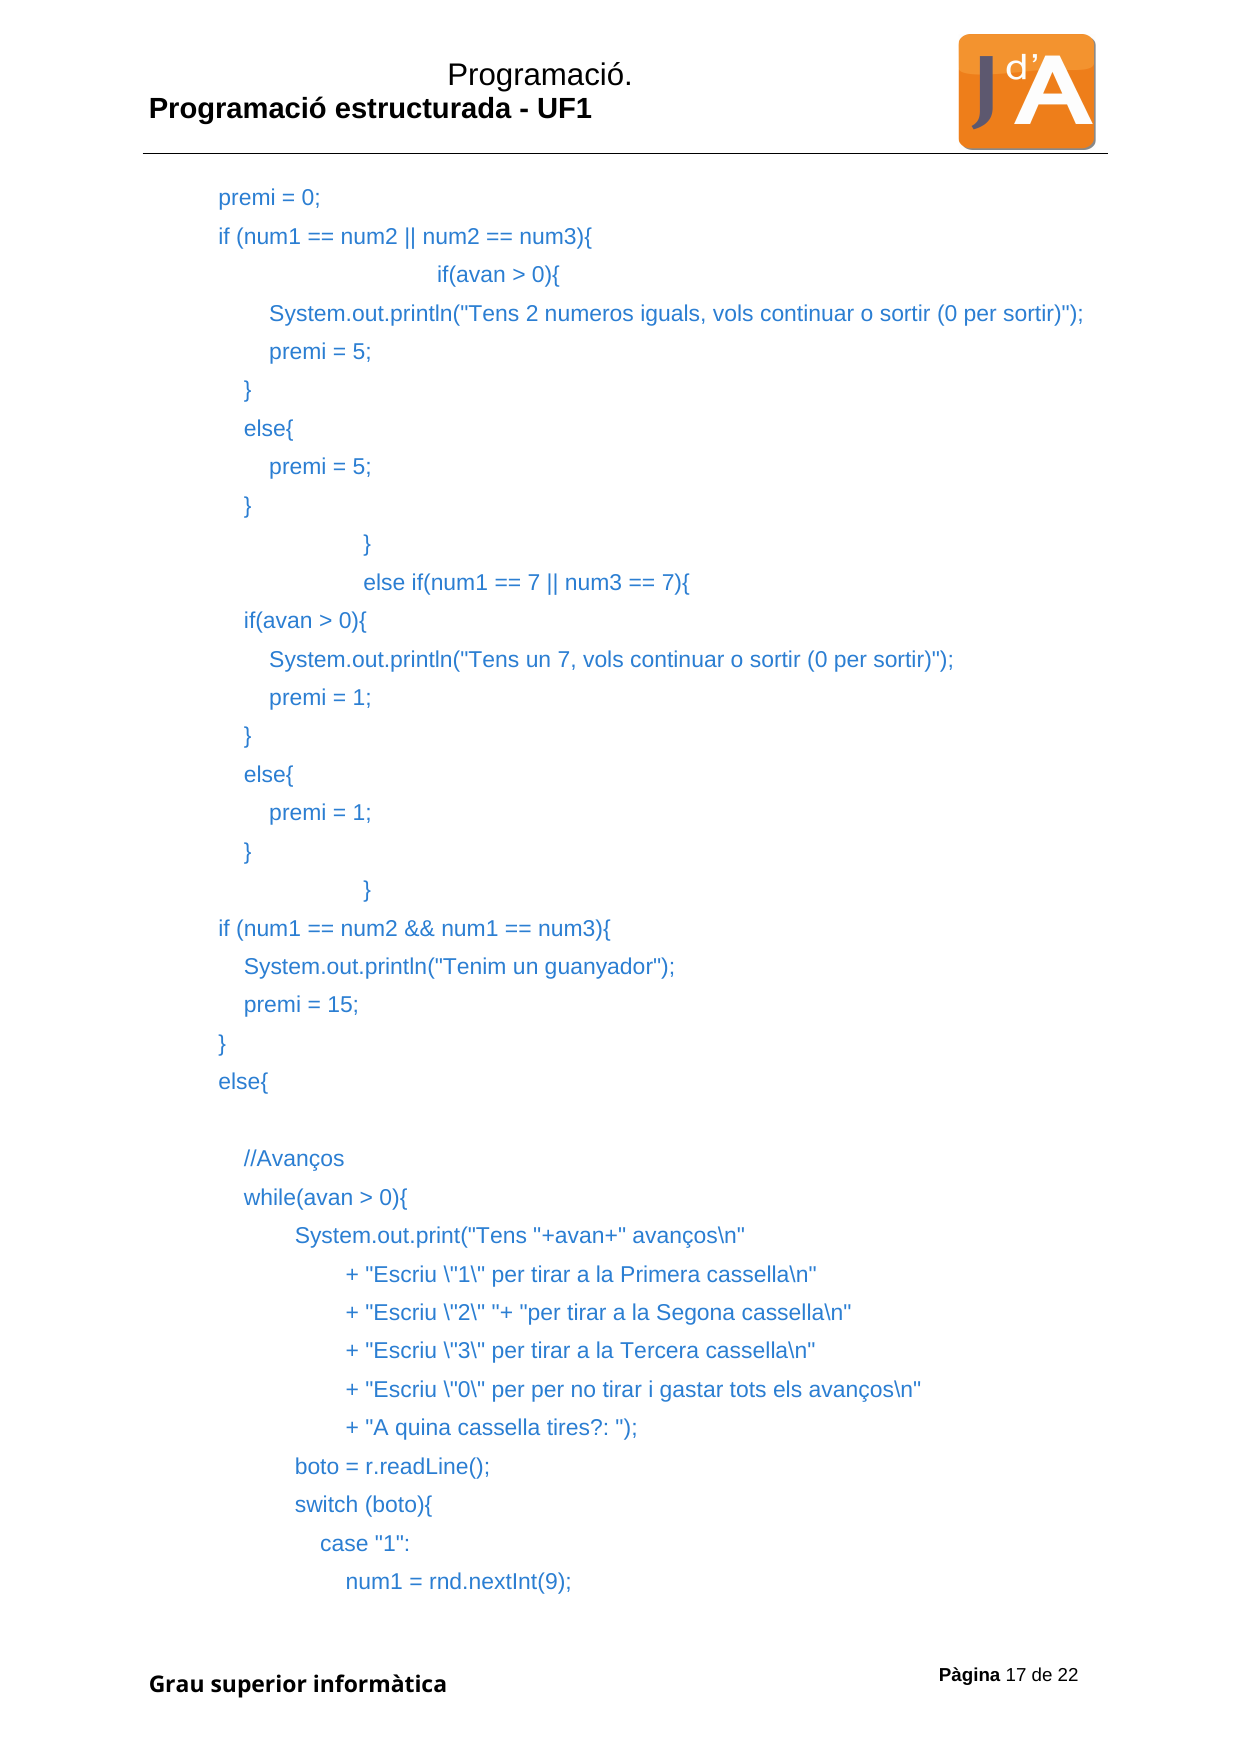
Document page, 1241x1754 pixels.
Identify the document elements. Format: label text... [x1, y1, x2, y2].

text else{ [142, 416, 1107, 441]
text System.out.print("Tens "+avan+" avanços\n" [142, 1223, 1107, 1248]
text System.out.println("Tenim un guanyador"); [142, 954, 1107, 979]
text premi = 0; [142, 185, 1107, 211]
text } [142, 877, 1107, 902]
text System.out.println("Tens un 7, vols continuar o sortir (0 per sortir)"); [142, 646, 1107, 672]
text else if(num1 == 7 || num3 == 7){ [142, 569, 1107, 595]
picture [958, 34, 1096, 150]
text boto = r.readLine(); [142, 1453, 1107, 1479]
text else{ [142, 1069, 1107, 1095]
text case "1": [142, 1530, 1107, 1556]
text else{ [142, 762, 1107, 787]
text premi = 5; [142, 339, 1107, 364]
text if(avan > 0){ [142, 608, 1107, 633]
text //Avanços [142, 1146, 1107, 1172]
text } [142, 531, 1107, 557]
text premi = 1; [142, 685, 1107, 710]
text if(avan > 0){ [142, 262, 1107, 287]
text } [142, 492, 1107, 518]
text switch (boto){ [142, 1492, 1107, 1517]
text premi = 5; [142, 454, 1107, 480]
text num1 = rnd.nextInt(9); [142, 1569, 1107, 1594]
text + "Escriu \"2\" "+ "per tirar a la Segona cassella\n" [142, 1300, 1107, 1325]
text } [142, 1031, 1107, 1056]
text } [142, 377, 1107, 403]
text + "Escriu \"1\" per tirar a la Primera cassella\n" [142, 1261, 1107, 1287]
text + "A quina cassella tires?: "); [142, 1415, 1107, 1441]
text if (num1 == num2 && num1 == num3){ [142, 915, 1107, 941]
text premi = 1; [142, 800, 1107, 826]
text premi = 15; [142, 992, 1107, 1018]
text System.out.println("Tens 2 numeros iguals, vols continuar o sortir (0 per sortir)"); [142, 300, 1107, 326]
text + "Escriu \"3\" per tirar a la Tercera cassella\n" [142, 1338, 1107, 1364]
text } [142, 723, 1107, 749]
text while(avan > 0){ [142, 1184, 1107, 1210]
text if (num1 == num2 || num2 == num3){ [142, 223, 1107, 249]
text } [142, 838, 1107, 864]
text + "Escriu \"0\" per per no tirar i gastar tots els avanços\n" [142, 1377, 1107, 1402]
